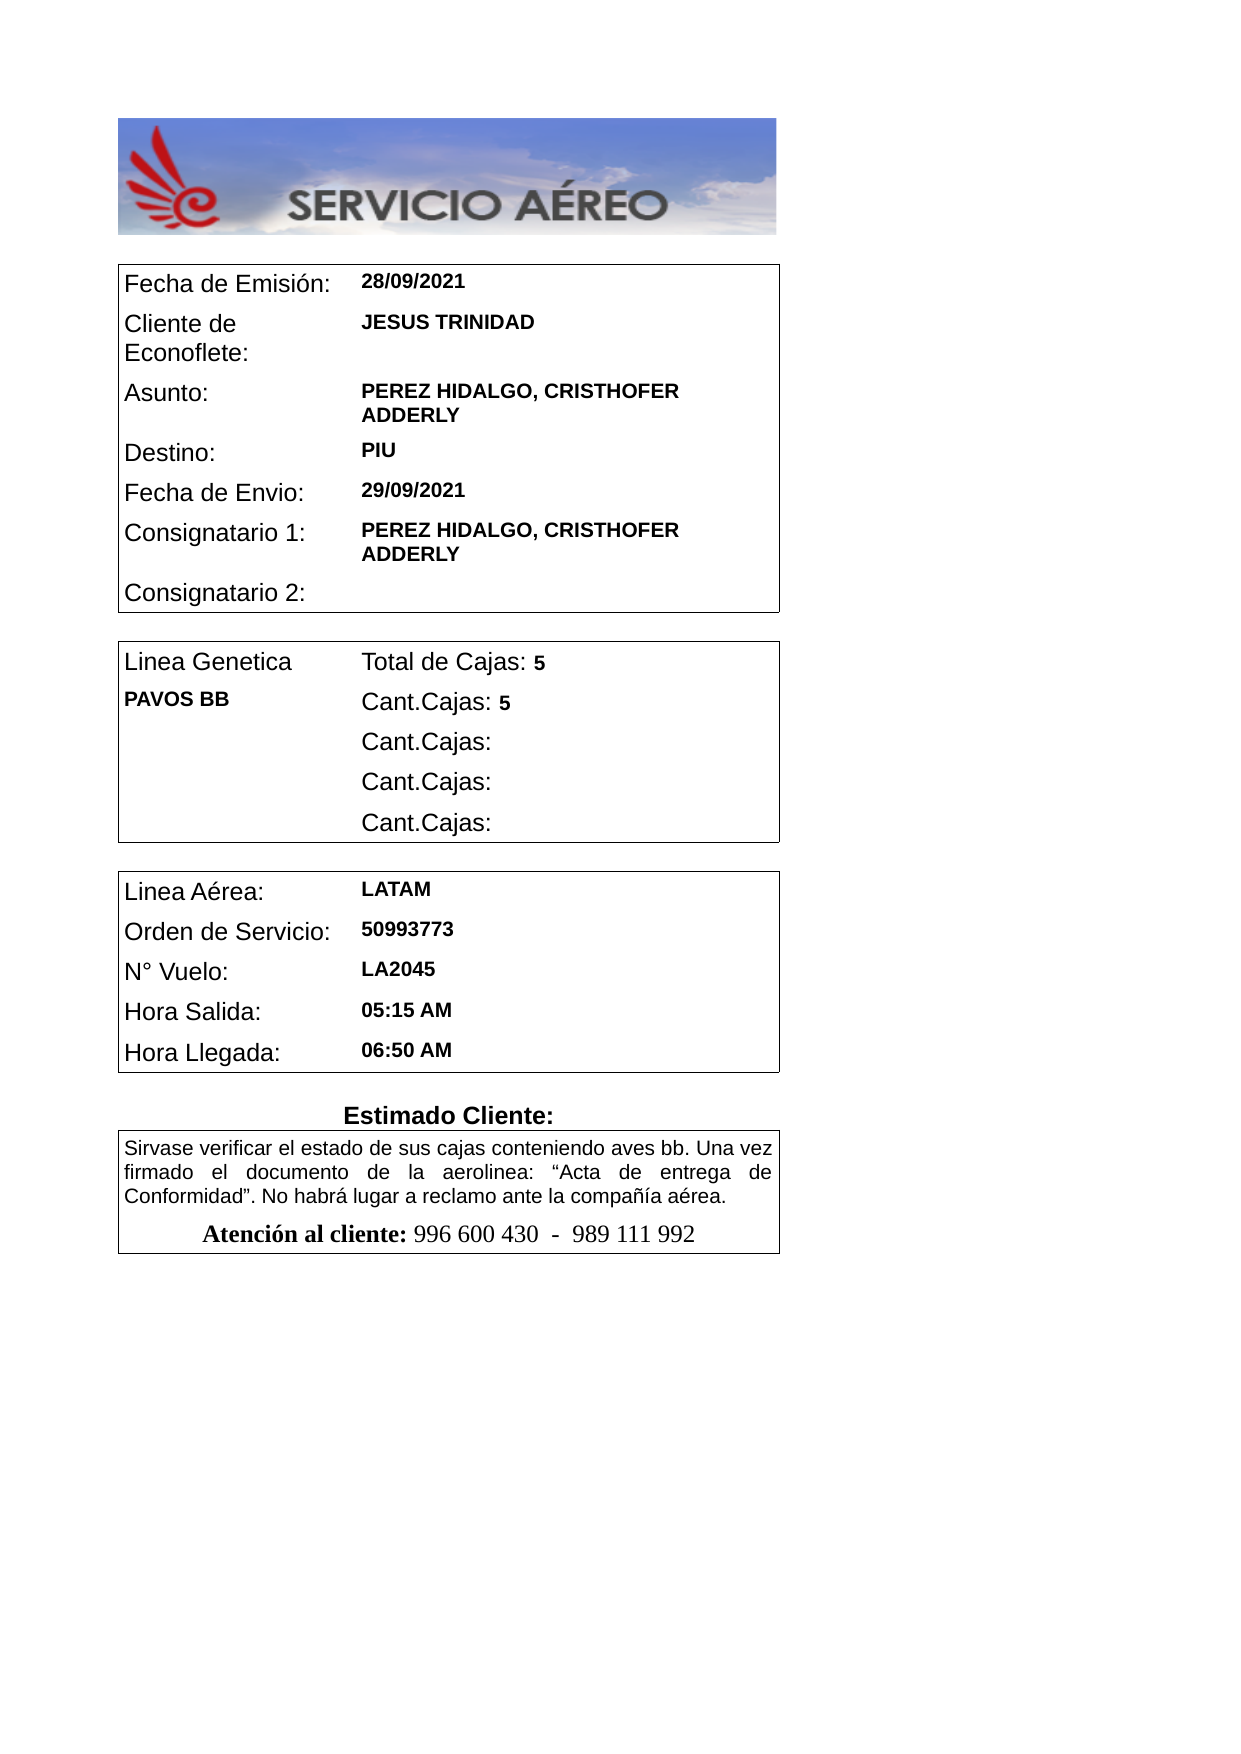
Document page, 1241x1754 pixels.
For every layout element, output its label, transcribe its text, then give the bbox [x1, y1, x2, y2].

table_cell PIU [356, 432, 779, 472]
table_cell 06:50 AM [356, 1032, 779, 1072]
table_cell 29/09/2021 [356, 472, 779, 512]
table_cell PEREZ HIDALGO, CRISTHOFER ADDERLY [356, 513, 779, 572]
table_cell Total de Cajas: 5 [356, 642, 779, 681]
table_cell Linea Genetica [119, 642, 356, 681]
table_header 28/09/2021 [356, 265, 779, 304]
table_cell [356, 613, 779, 641]
table_cell Orden de Servicio: [119, 911, 356, 951]
table_cell Consignatario 1: [119, 513, 356, 572]
table_cell LATAM [356, 872, 779, 911]
table_cell Hora Llegada: [119, 1032, 356, 1072]
table_cell Destino: [119, 432, 356, 472]
table_cell [119, 721, 356, 762]
table_cell [119, 762, 356, 802]
table_cell N° Vuelo: [119, 951, 356, 992]
table_cell Fecha de Envio: [119, 472, 356, 512]
table_cell Consignatario 2: [119, 572, 356, 612]
table_cell Cant.Cajas: [356, 762, 779, 802]
table_cell Cant.Cajas: [356, 721, 779, 762]
table_cell Sirvase verificar el estado de sus cajas conteniendo aves bb. Una vez firmado el documento de la aerolinea: “Acta de entrega de Conformidad”. No habrá lugar a reclamo ante la compañía aérea. [119, 1131, 779, 1213]
table_cell 50993773 [356, 911, 779, 951]
table_cell Atención al cliente: 996 600 430 - 989 111 992 [119, 1213, 779, 1253]
table_cell Cant.Cajas: 5 [356, 681, 779, 721]
table_cell [118, 843, 356, 871]
table_cell [119, 802, 356, 842]
table_cell LA2045 [356, 951, 779, 992]
table_cell [356, 572, 779, 612]
table_cell Asunto: [119, 373, 356, 432]
table_cell 05:15 AM [356, 992, 779, 1032]
table_cell Hora Salida: [119, 992, 356, 1032]
table_cell PEREZ HIDALGO, CRISTHOFER ADDERLY [356, 373, 779, 432]
table_cell [118, 613, 356, 641]
table_cell [356, 843, 779, 871]
table_cell Linea Aérea: [119, 872, 356, 911]
table_cell Cliente de Econoflete: [119, 304, 356, 373]
picture [118, 118, 777, 235]
table_cell Cant.Cajas: [356, 802, 779, 842]
table_cell PAVOS BB [119, 681, 356, 721]
table_header Fecha de Emisión: [119, 265, 356, 304]
table_cell Estimado Cliente: [118, 1073, 779, 1130]
table_cell JESUS TRINIDAD [356, 304, 779, 373]
